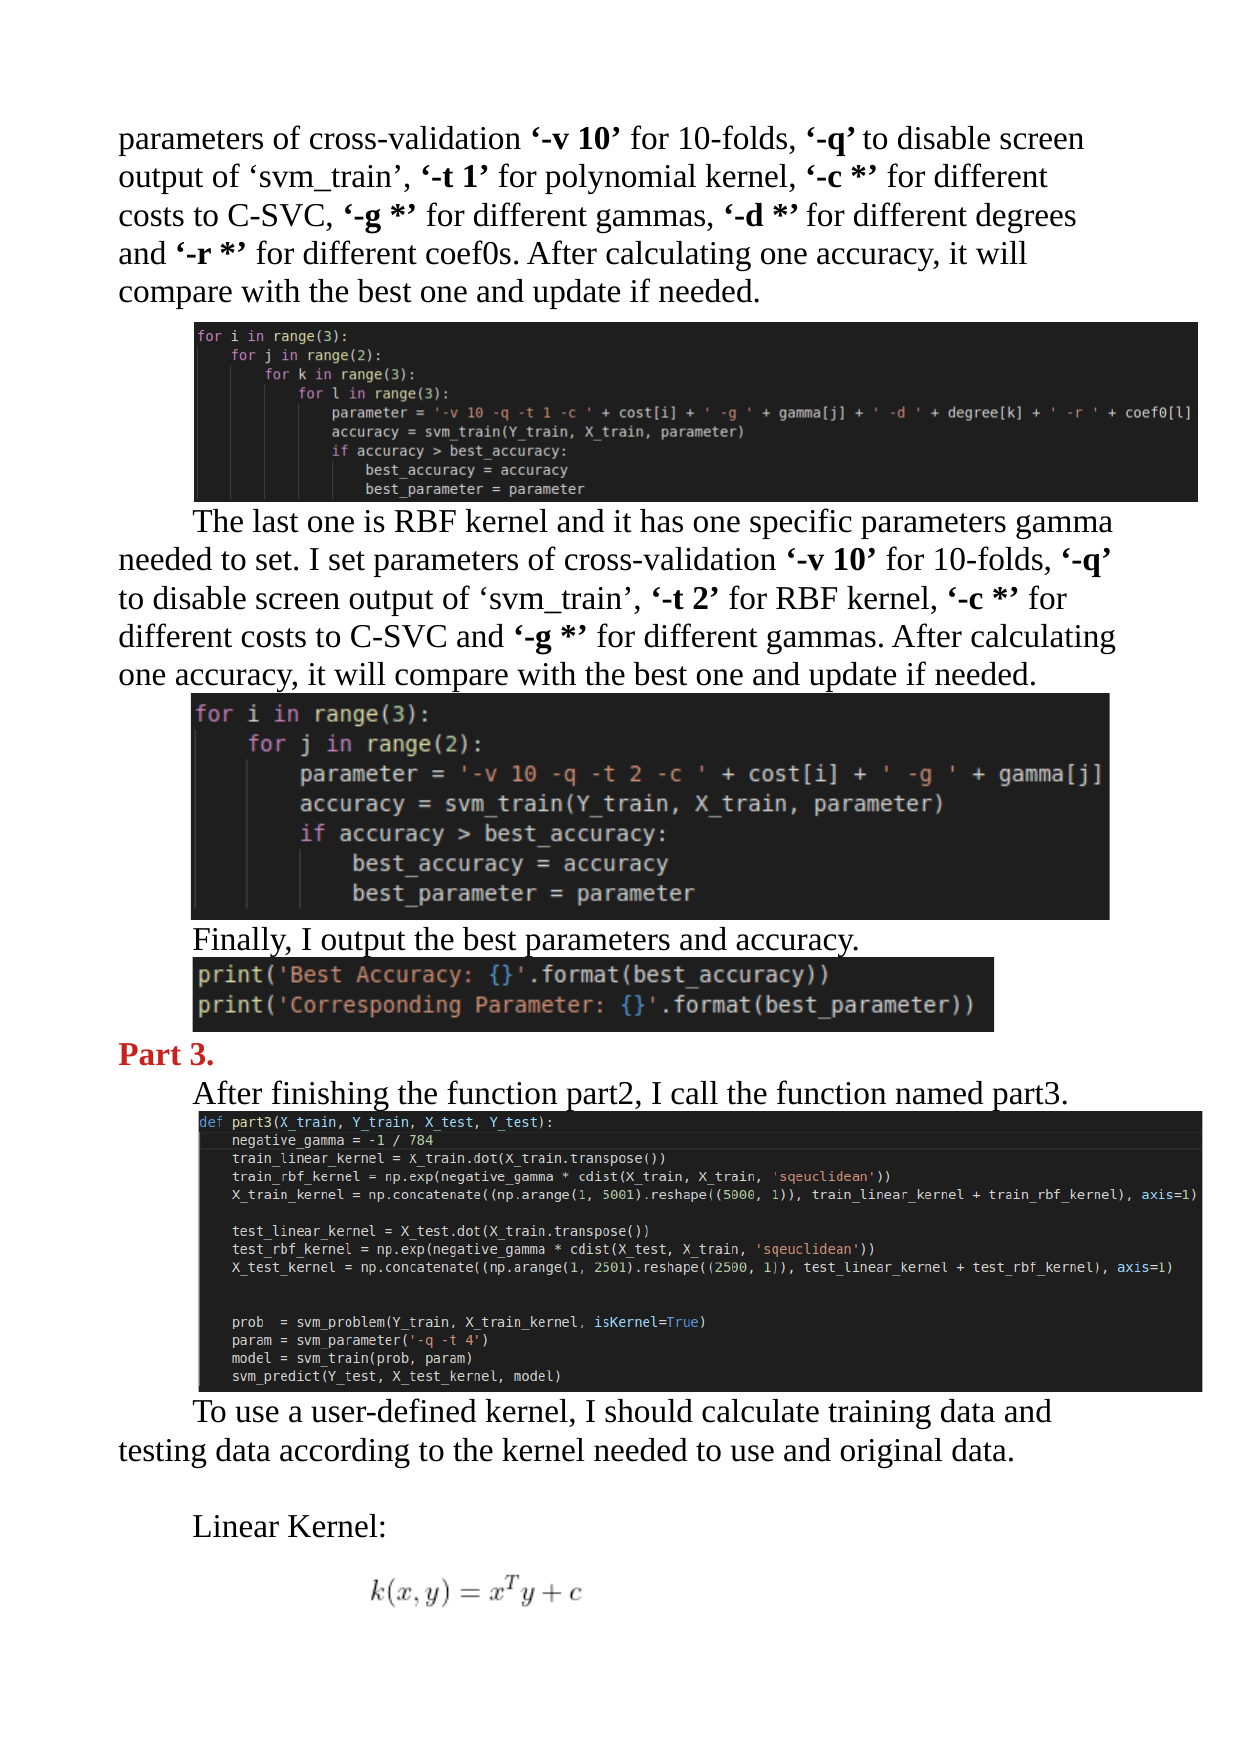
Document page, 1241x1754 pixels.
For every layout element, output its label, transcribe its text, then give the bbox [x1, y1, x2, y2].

text The last one is RBF kernel and it has one specific parameters gamma needed to set. I set parameters of cross-validation ‘-v 10’ for 10-folds, ‘-q’ to disable screen output of ‘svm_train’, ‘-t 2’ for RBF kernel, ‘-c *’ for different costs to C-SVC and ‘-g *’ for different gammas. After calculating one accuracy, it will compare with the best one and update if needed. [118, 310, 1122, 693]
text After finishing the function part2, I call the function named part3. [118, 1073, 1122, 1111]
text parameters of cross-validation ‘-v 10’ for 10-folds, ‘-q’ to disable screen output of ‘svm_train’, ‘-t 1’ for polynomial kernel, ‘-c *’ for different costs to C-SVC, ‘-g *’ for different gammas, ‘-d *’ for different degrees and ‘-r *’ for different coef0s. After calculating one accuracy, it will compare with the best one and update if needed. [118, 118, 1122, 310]
text To use a user-defined kernel, I should calculate training data and testing data according to the kernel needed to use and original data. [118, 1111, 1122, 1468]
text Finally, I output the best parameters and accuracy. [118, 693, 1122, 958]
text Part 3. [118, 1034, 1122, 1073]
text Linear Kernel: [118, 1507, 1122, 1545]
picture [194, 322, 1198, 502]
picture [192, 957, 995, 1032]
picture [198, 1111, 1203, 1392]
picture [356, 1561, 603, 1621]
picture [190, 693, 1110, 920]
